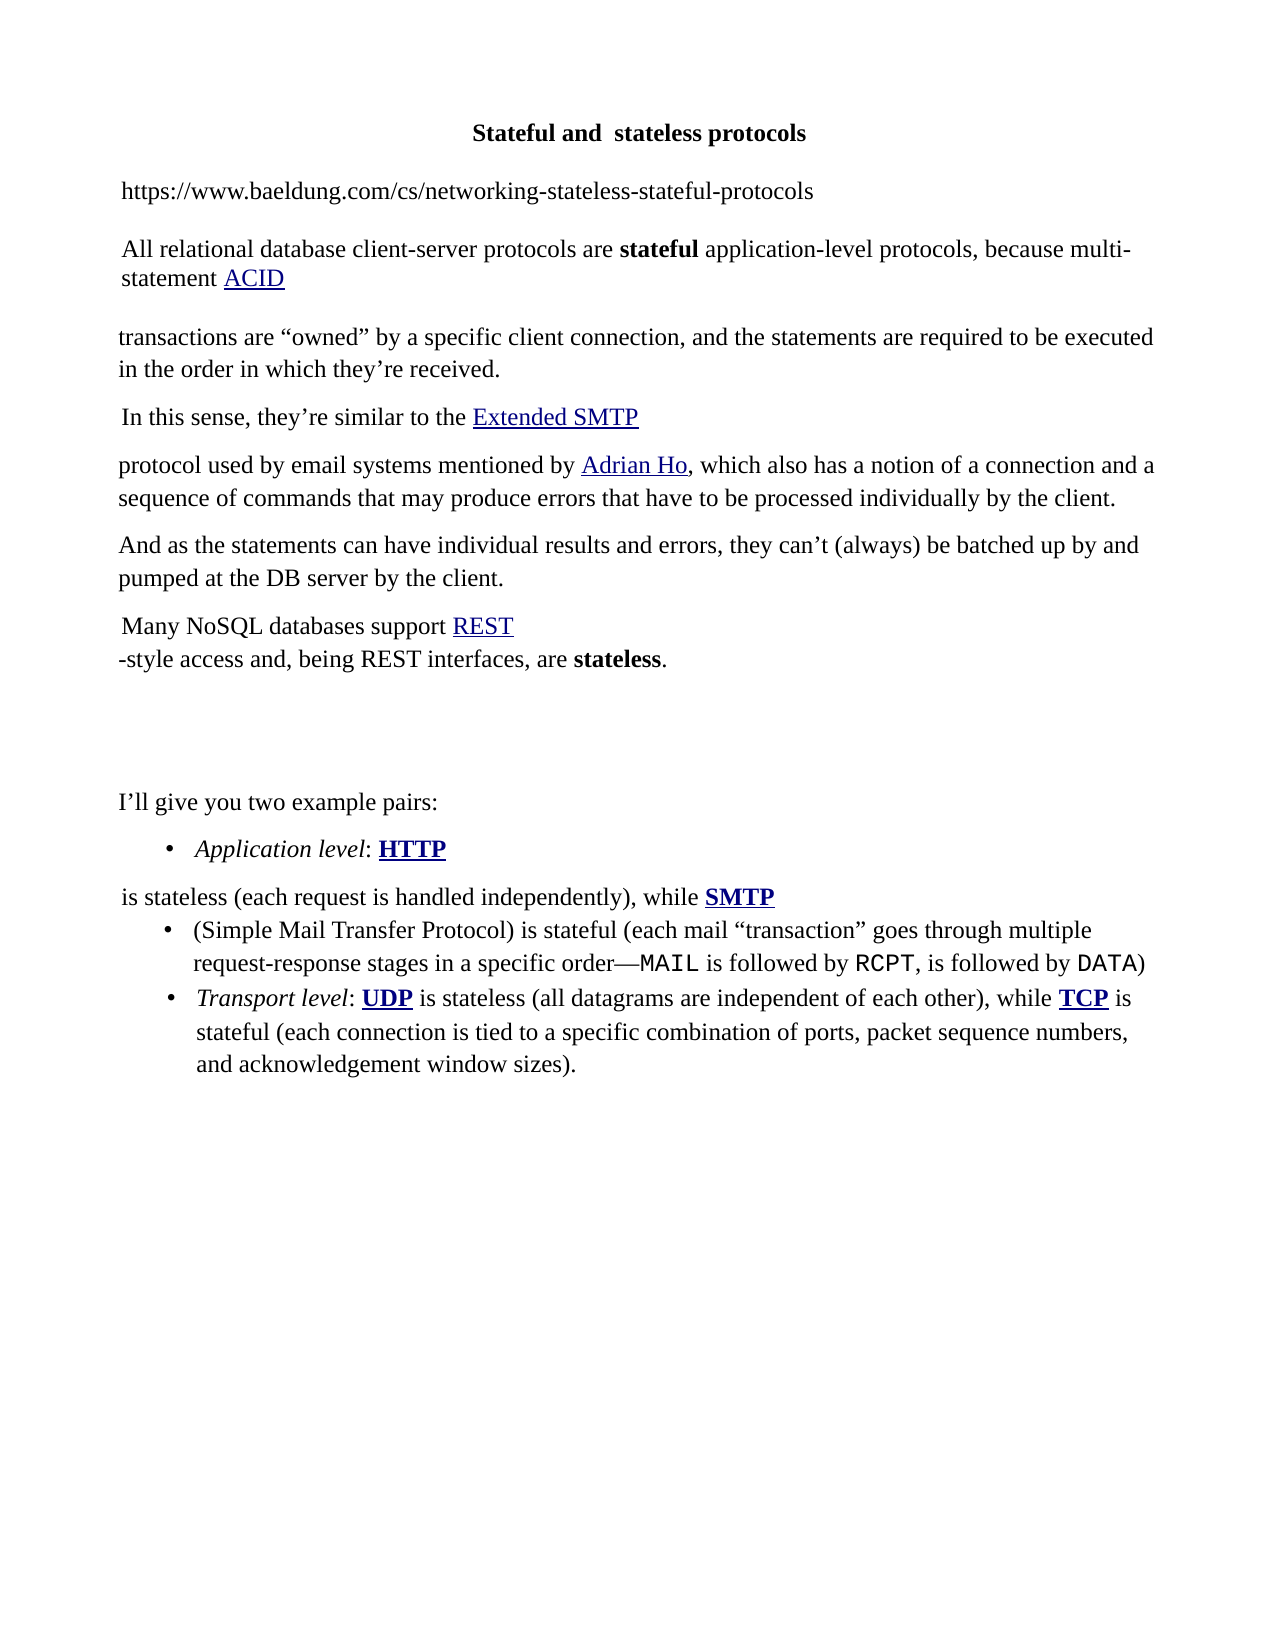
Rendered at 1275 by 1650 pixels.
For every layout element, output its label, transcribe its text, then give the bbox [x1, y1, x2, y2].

list Application level: HTTP [165, 834, 1157, 863]
text is stateless (each request is handled independently), while SMTP [121, 882, 1157, 911]
list (Simple Mail Transfer Protocol) is stateful (each mail “transaction” goes through multiple request-response stages in a specific order—MAIL is followed by RCPT, is followed by DATA) [164, 915, 1157, 979]
text protocol used by email systems mentioned by Adrian Ho, which also has a notion of a connection and a sequence of commands that may produce errors that have to be processed individually by the client. [118, 450, 1157, 512]
text transactions are “owned” by a specific client connection, and the statements are required to be executed in the order in which they’re received. [118, 322, 1157, 383]
text Stateful and stateless protocols [121, 118, 1157, 147]
text All relational database client-server protocols are stateful application-level protocols, because multi-statement ACID [121, 234, 1157, 292]
text And as the statements can have individual results and errors, they can’t (always) be batched up by and pumped at the DB server by the client. [118, 530, 1157, 592]
list Transport level: UDP is stateless (all datagrams are independent of each other), while TCP is stateful (each connection is tied to a specific combination of ports, packet sequence numbers, and acknowledgement window sizes). [167, 983, 1157, 1078]
text -style access and, being REST interfaces, are stateless. [118, 644, 1157, 673]
text I’ll give you two example pairs: [118, 787, 1157, 816]
text https://www.baeldung.com/cs/networking-stateless-stateful-protocols [121, 176, 1157, 205]
text In this sense, they’re similar to the Extended SMTP [121, 402, 1157, 431]
text Many NoSQL databases support REST [121, 611, 1157, 640]
